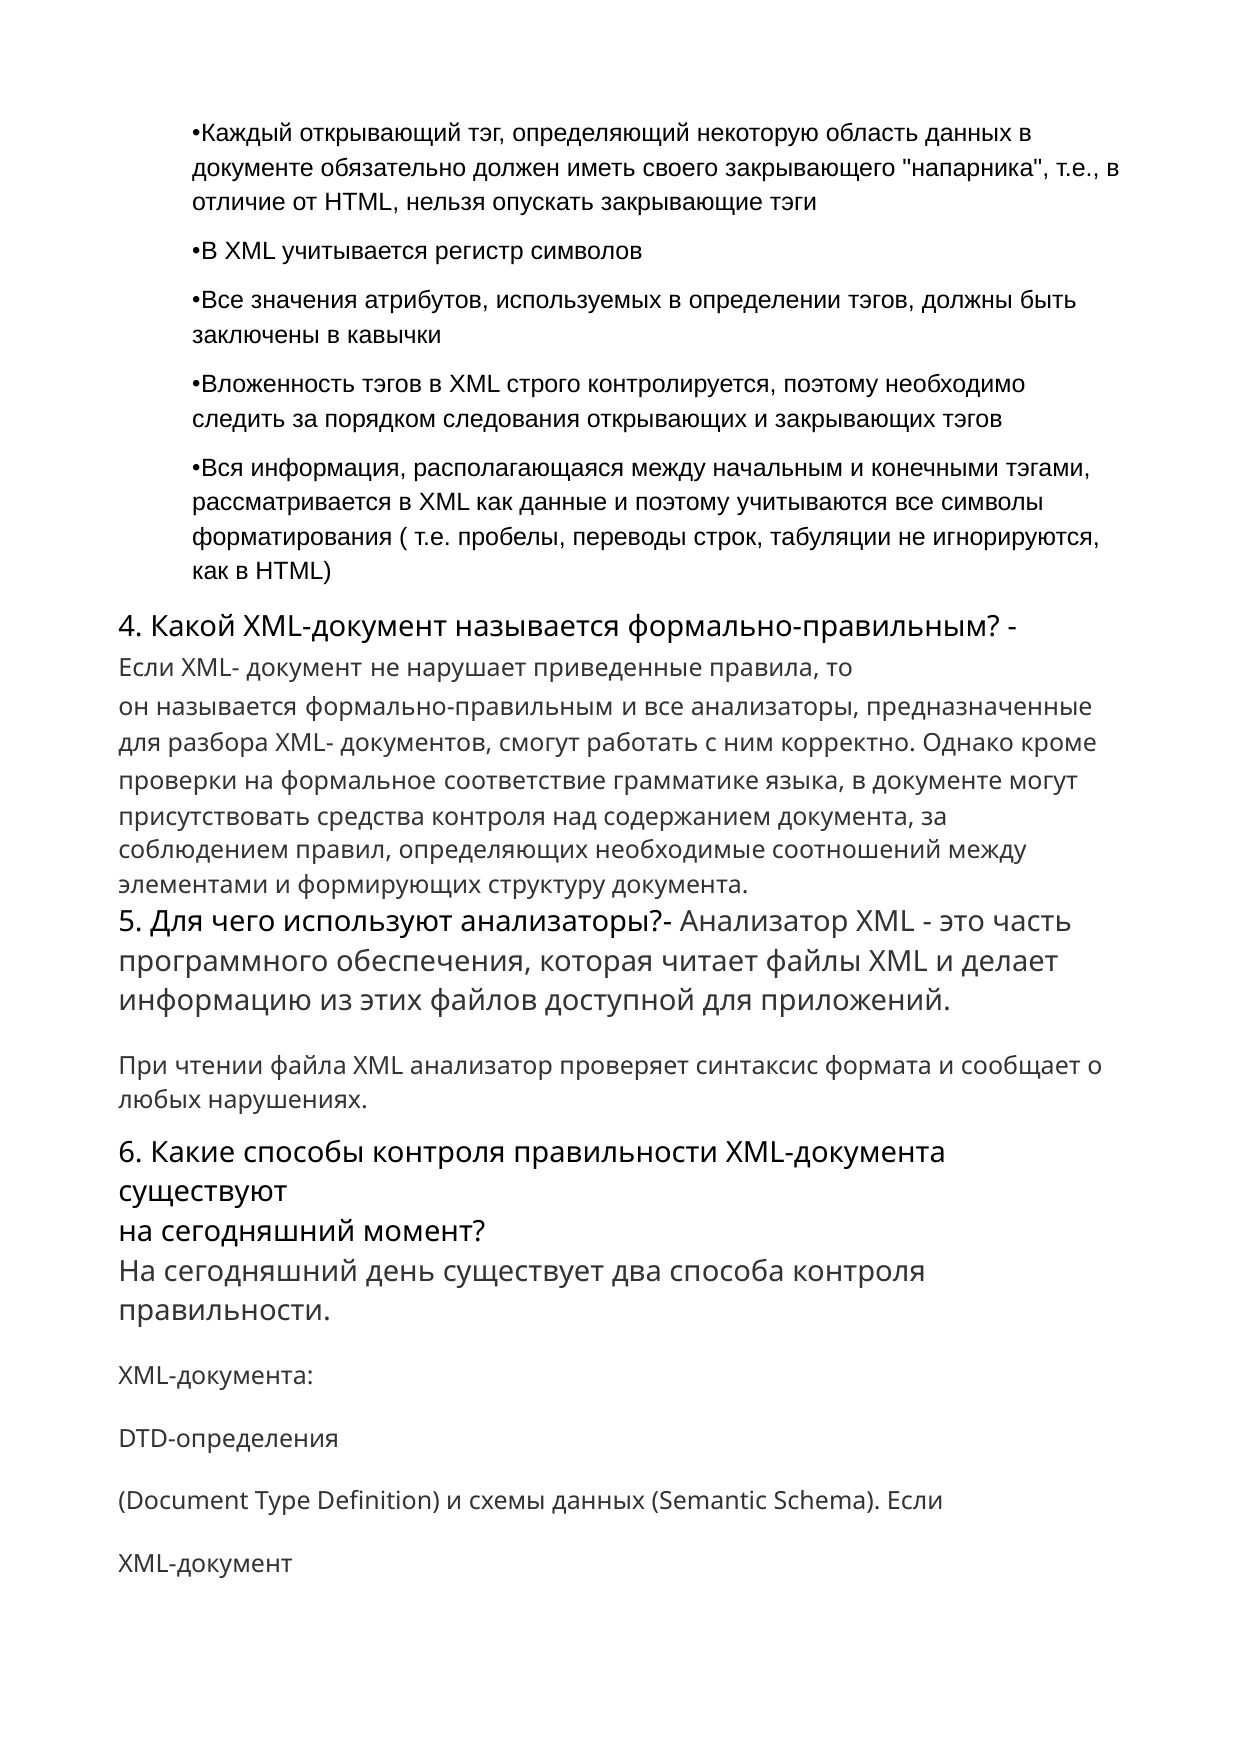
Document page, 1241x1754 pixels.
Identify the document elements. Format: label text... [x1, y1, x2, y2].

text (Document Type Definition) и схемы данных (Semantic Schema). Если [118, 1482, 1122, 1517]
text DTD-определения [118, 1420, 1122, 1454]
text На сегодняшний день существует два способа контроля правильности. [118, 1250, 1122, 1329]
text 6. Какие способы контроля правильности XML-документа существуют [118, 1131, 1122, 1210]
text 5. Для чего используют анализаторы?- Анализатор XML - это часть программного обеспечения, которая читает файлы XML и делает информацию из этих файлов доступной для приложений. [118, 900, 1122, 1019]
list Все значения атрибутов, используемых в определении тэгов, должны быть заключены в кавычки [118, 285, 1122, 349]
list В XML учитывается регистр символов [118, 236, 1122, 265]
text 4. Какой XML-документ называется формально-правильным? - Если XML- документ не нарушает приведенные правила, то он называется формально-правильным и все анализаторы, предназначенные для разбора XML- документов, смогут работать с ним корректно. Однако кроме проверки на формальное соответствие грамматике языка, в документе могут присутствовать средства контроля над содержанием документа, за соблюдением правил, определяющих необходимые соотношений между элементами и формирующих структуру документа. [118, 605, 1122, 900]
text XML-документа: [118, 1357, 1122, 1392]
list Вложенность тэгов в XML строго контролируется, поэтому необходимо следить за порядком следования открывающих и закрывающих тэгов [118, 369, 1122, 432]
list Каждый открывающий тэг, определяющий некоторую область данных в документе обязательно должен иметь своего закрывающего "напарника", т.е., в отличие от HTML, нельзя опускать закрывающие тэги [118, 118, 1122, 216]
text XML-документ [118, 1545, 1122, 1579]
text на сегодняшний момент? [118, 1210, 1122, 1250]
text При чтении файла XML анализатор проверяет синтаксис формата и сообщает о любых нарушениях. [118, 1047, 1122, 1116]
list Вся информация, располагающаяся между начальным и конечными тэгами, рассматривается в XML как данные и поэтому учитываются все символы форматирования ( т.е. пробелы, переводы строк, табуляции не игнорируются, как в HTML) [118, 453, 1122, 585]
